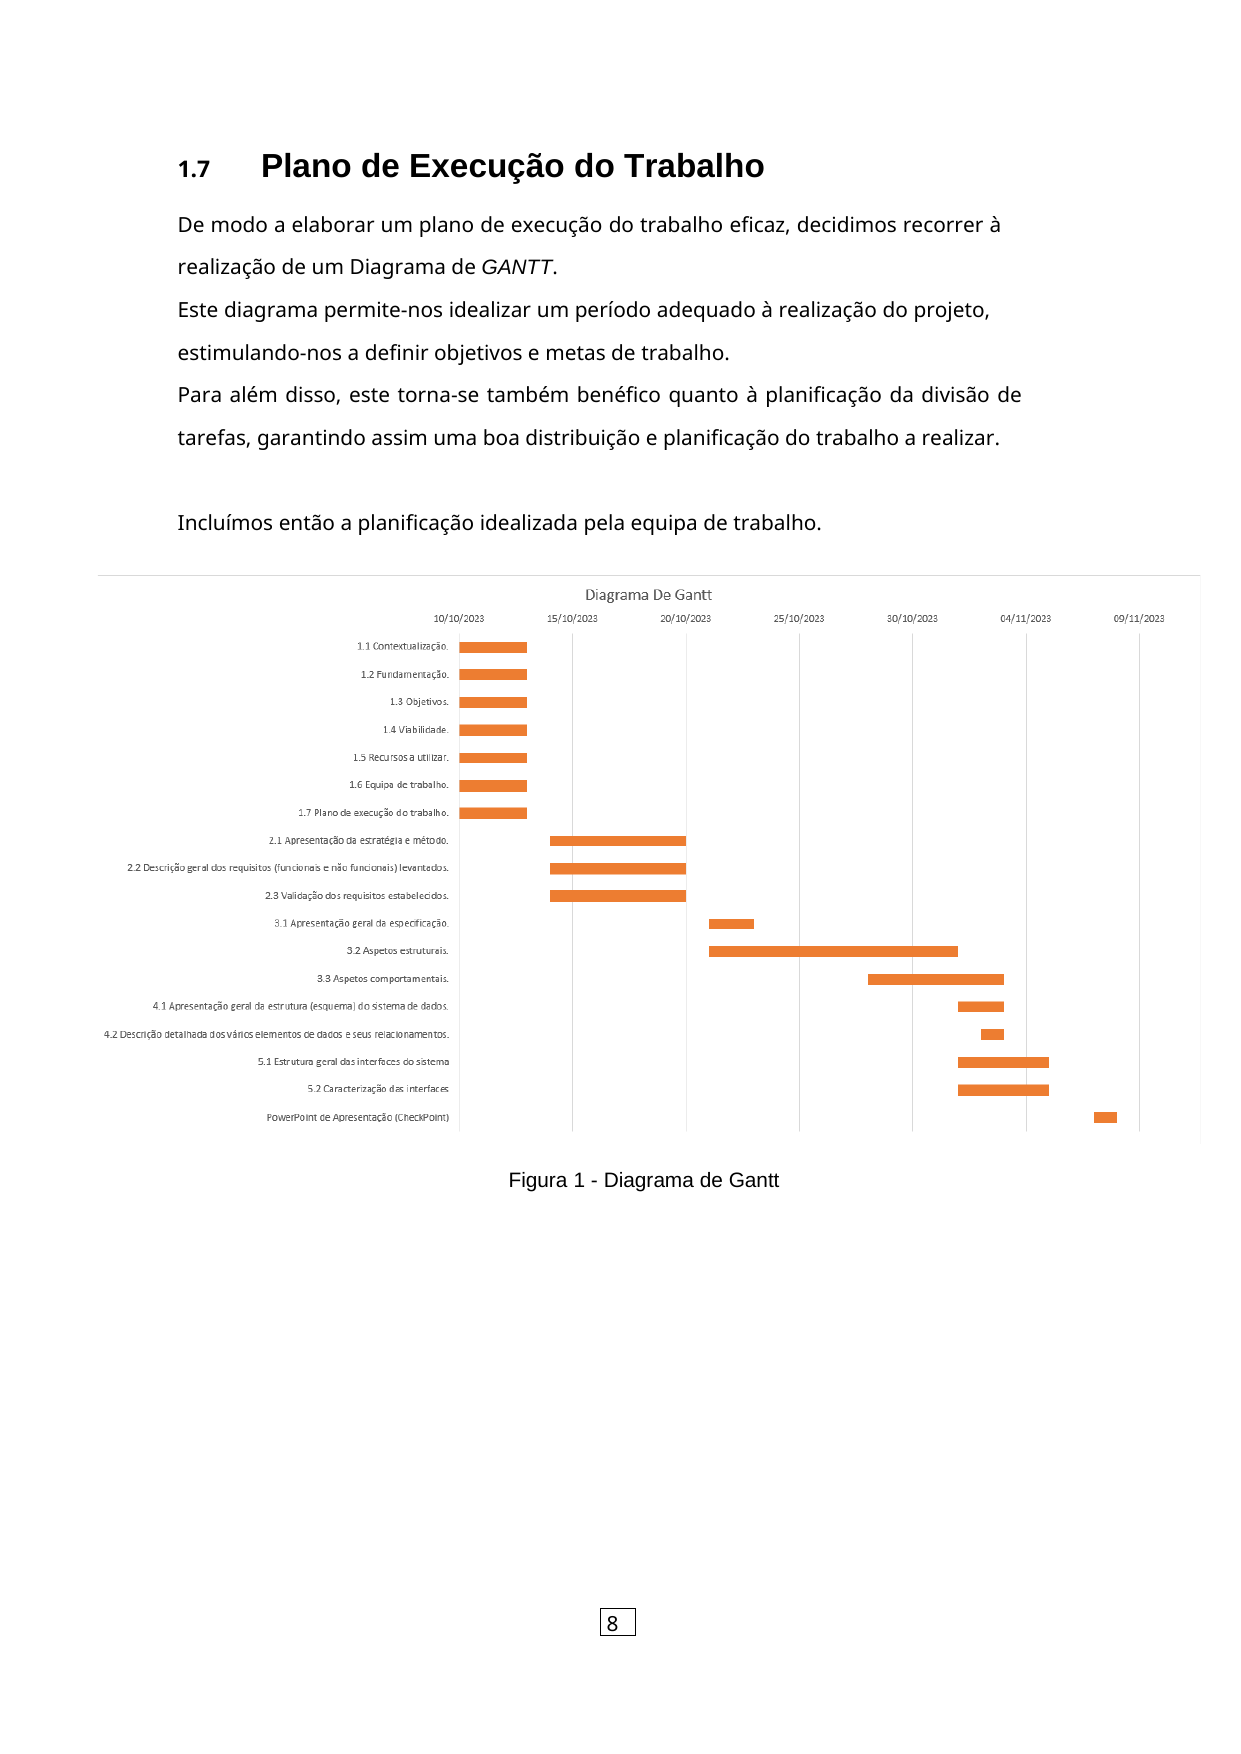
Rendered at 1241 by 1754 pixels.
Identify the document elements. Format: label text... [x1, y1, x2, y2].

text Este diagrama permite-nos idealizar um período adequado à realização do projeto, estimulando-nos a definir objetivos e metas de trabalho. [177, 295, 1062, 366]
list Plano de Execução do Trabalho [177, 146, 1180, 184]
text Para além disso, este torna-se também benéfico quanto à planificação da divisão de tarefas, garantindo assim uma boa distribuição e planificação do trabalho a realizar. [177, 380, 1062, 451]
text De modo a elaborar um plano de execução do trabalho eficaz, decidimos recorrer à realização de um Diagrama de GANTT. [177, 210, 1062, 281]
text Incluímos então a planificação idealizada pela equipa de trabalho. [177, 508, 1180, 536]
text Figura 1 - Diagrama de Gantt [177, 1144, 1180, 1192]
picture [97, 575, 1201, 1144]
